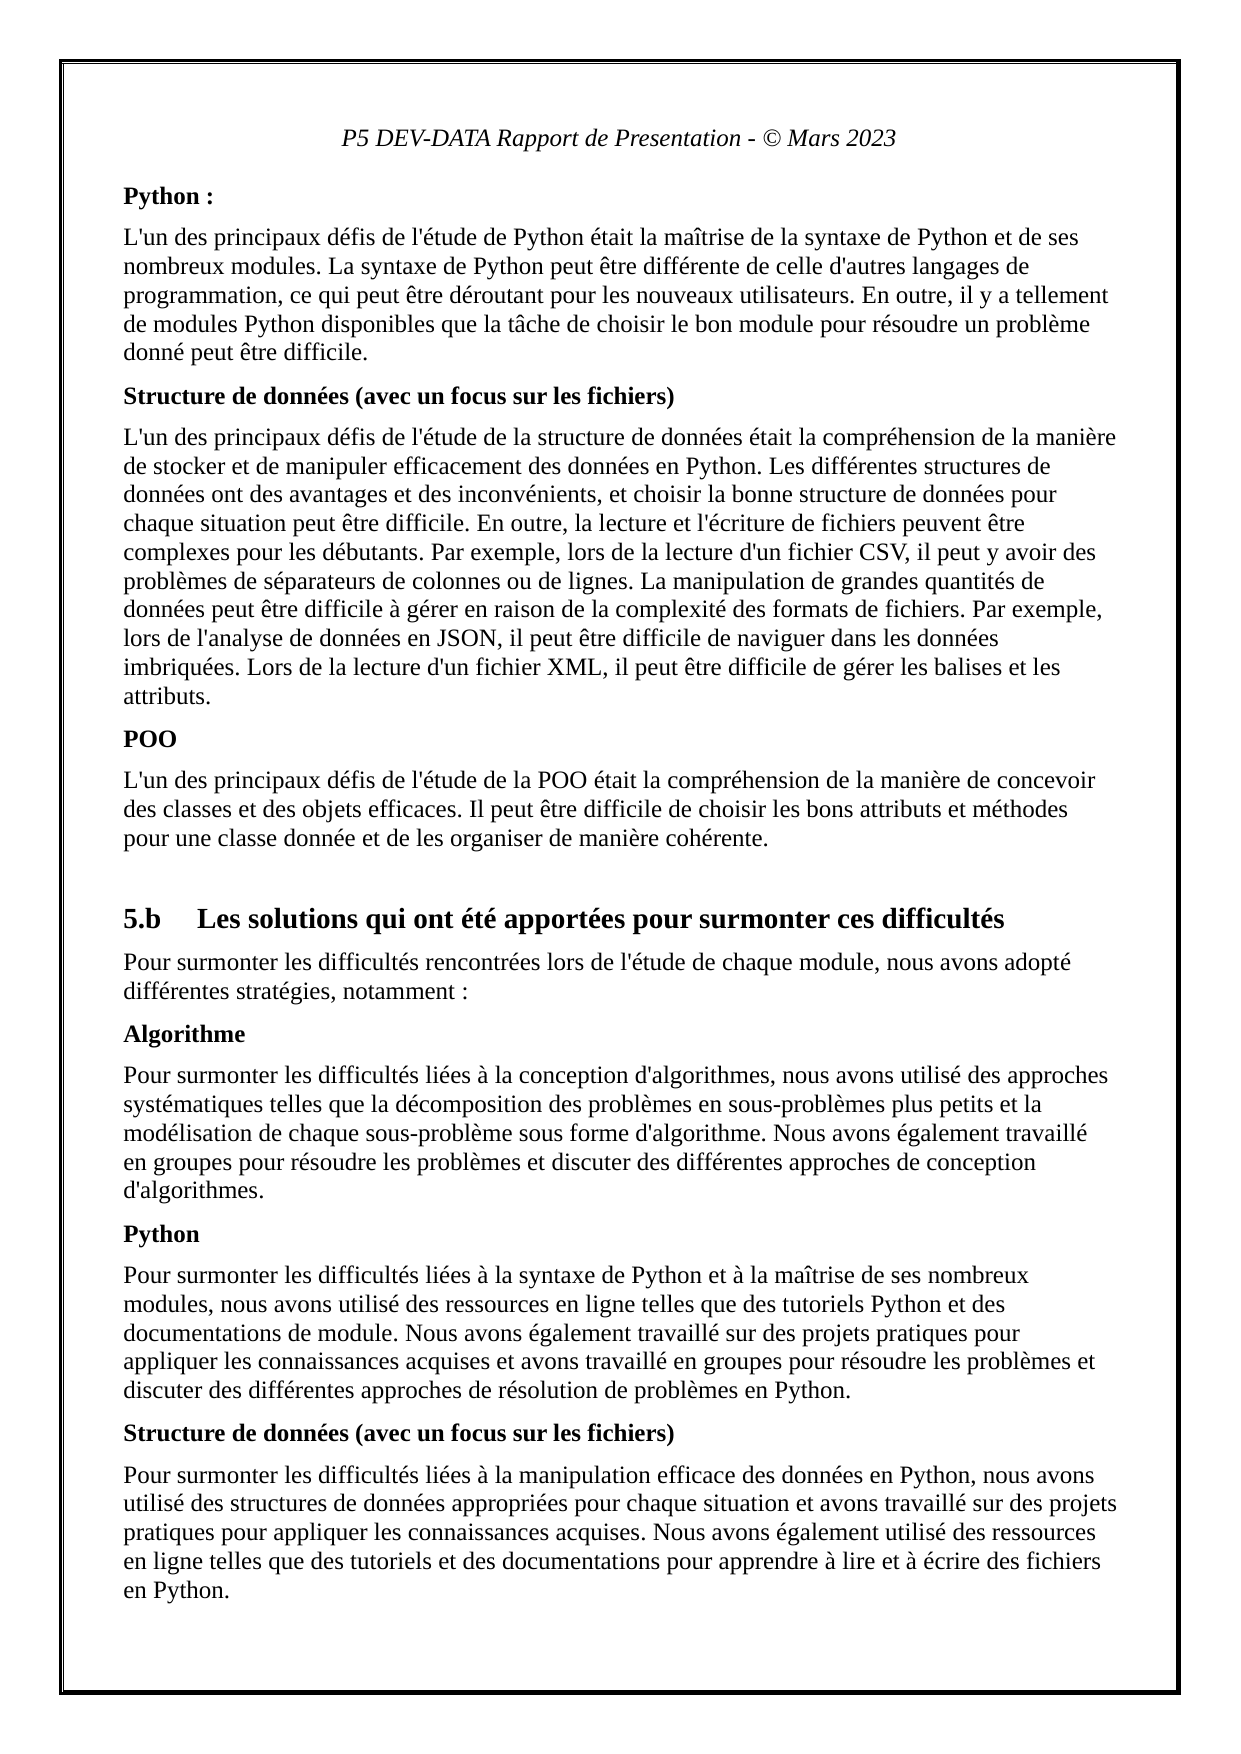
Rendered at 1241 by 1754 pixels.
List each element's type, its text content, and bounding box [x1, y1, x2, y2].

text L'un des principaux défis de l'étude de Python était la maîtrise de la syntaxe de Python et de ses nombreux modules. La syntaxe de Python peut être différente de celle d'autres langages de programmation, ce qui peut être déroutant pour les nouveaux utilisateurs. En outre, il y a tellement de modules Python disponibles que la tâche de choisir le bon module pour résoudre un problème donné peut être difficile. [123, 222, 1117, 366]
subtitle Algorithme [123, 1019, 1117, 1048]
text Pour surmonter les difficultés liées à la conception d'algorithmes, nous avons utilisé des approches systématiques telles que la décomposition des problèmes en sous-problèmes plus petits et la modélisation de chaque sous-problème sous forme d'algorithme. Nous avons également travaillé en groupes pour résoudre les problèmes et discuter des différentes approches de conception d'algorithmes. [123, 1061, 1117, 1204]
subtitle Structure de données (avec un focus sur les fichiers) [123, 381, 1117, 409]
text Pour surmonter les difficultés rencontrées lors de l'étude de chaque module, nous avons adopté différentes stratégies, notamment : [123, 947, 1117, 1005]
subtitle Python : [123, 181, 1117, 210]
text L'un des principaux défis de l'étude de la POO était la compréhension de la manière de concevoir des classes et des objets efficaces. Il peut être difficile de choisir les bons attributs et méthodes pour une classe donnée et de les organiser de manière cohérente. [123, 765, 1117, 852]
subtitle Les solutions qui ont été apportées pour surmonter ces difficultés [123, 901, 1117, 935]
subtitle Python [123, 1219, 1117, 1248]
subtitle POO [123, 724, 1117, 753]
text Pour surmonter les difficultés liées à la manipulation efficace des données en Python, nous avons utilisé des structures de données appropriées pour chaque situation et avons travaillé sur des projets pratiques pour appliquer les connaissances acquises. Nous avons également utilisé des ressources en ligne telles que des tutoriels et des documentations pour apprendre à lire et à écrire des fichiers en Python. [123, 1460, 1117, 1603]
text Pour surmonter les difficultés liées à la syntaxe de Python et à la maîtrise de ses nombreux modules, nous avons utilisé des ressources en ligne telles que des tutoriels Python et des documentations de module. Nous avons également travaillé sur des projets pratiques pour appliquer les connaissances acquises et avons travaillé en groupes pour résoudre les problèmes et discuter des différentes approches de résolution de problèmes en Python. [123, 1260, 1117, 1404]
subtitle Structure de données (avec un focus sur les fichiers) [123, 1418, 1117, 1447]
text L'un des principaux défis de l'étude de la structure de données était la compréhension de la manière de stocker et de manipuler efficacement des données en Python. Les différentes structures de données ont des avantages et des inconvénients, et choisir la bonne structure de données pour chaque situation peut être difficile. En outre, la lecture et l'écriture de fichiers peuvent être complexes pour les débutants. Par exemple, lors de la lecture d'un fichier CSV, il peut y avoir des problèmes de séparateurs de colonnes ou de lignes. La manipulation de grandes quantités de données peut être difficile à gérer en raison de la complexité des formats de fichiers. Par exemple, lors de l'analyse de données en JSON, il peut être difficile de naviguer dans les données imbriquées. Lors de la lecture d'un fichier XML, il peut être difficile de gérer les balises et les attributs. [123, 422, 1117, 709]
